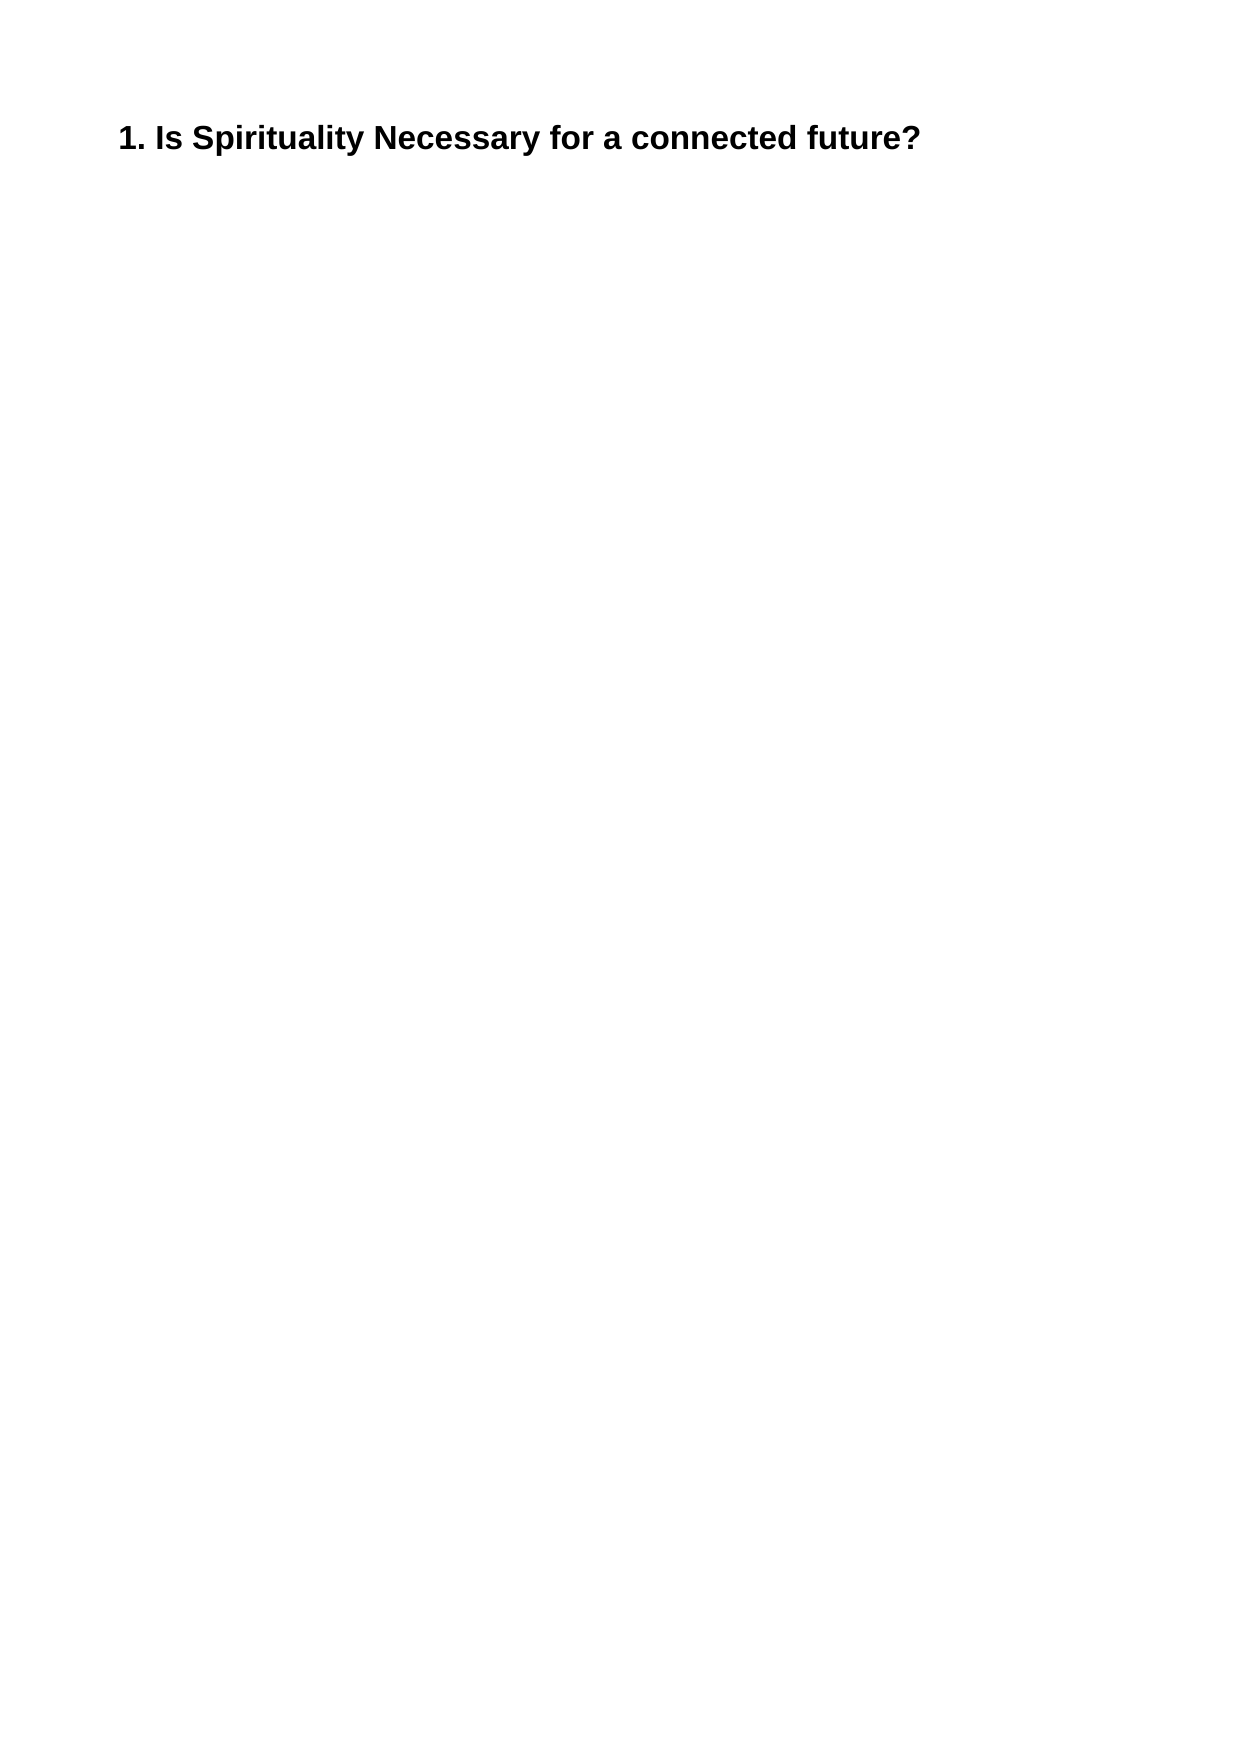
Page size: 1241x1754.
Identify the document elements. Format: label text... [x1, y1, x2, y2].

subtitle 1. Is Spirituality Necessary for a connected future? [118, 118, 1122, 157]
